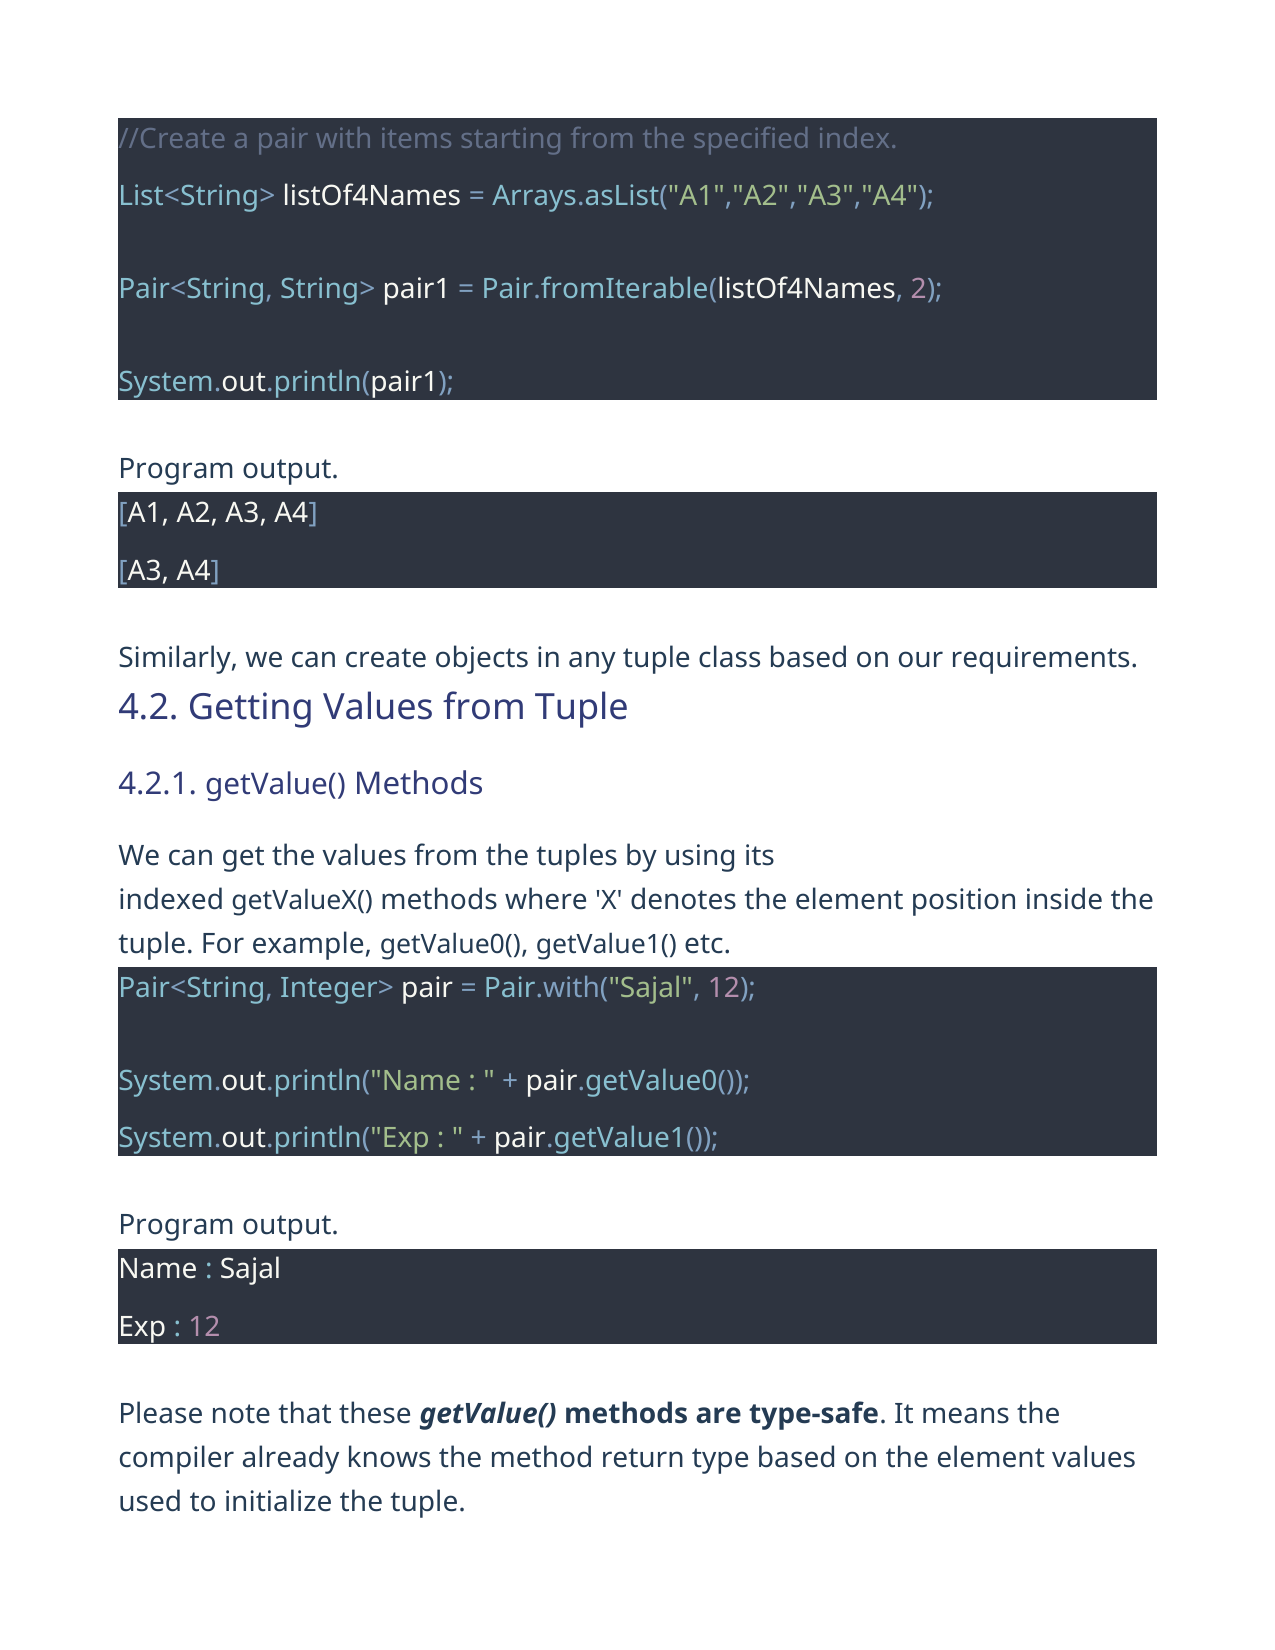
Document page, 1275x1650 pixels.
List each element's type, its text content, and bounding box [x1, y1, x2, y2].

text //Create a pair with items starting from the specified index. [118, 118, 1157, 156]
text System.out.println(pair1); [118, 361, 1157, 400]
text [A1, A2, A3, A4] [118, 492, 1157, 531]
text Please note that these getValue() methods are type-safe. It means the compiler already knows the method return type based on the element values used to initialize the tuple. [118, 1393, 1157, 1520]
text [A3, A4] [118, 550, 1157, 588]
text Pair<String, Integer> pair = Pair.with("Sajal", 12); [118, 967, 1157, 1006]
text List<String> listOf4Names = Arrays.asList("A1","A2","A3","A4"); [118, 176, 1157, 214]
text Program output. [118, 448, 1157, 487]
text Name : Sajal [118, 1249, 1157, 1287]
text System.out.println("Exp : " + pair.getValue1()); [118, 1118, 1157, 1156]
text Similarly, we can create objects in any tuple class based on our requirements. [118, 637, 1157, 675]
subtitle 4.2. Getting Values from Tuple [118, 681, 1157, 730]
text Program output. [118, 1205, 1157, 1243]
text Pair<String, String> pair1 = Pair.fromIterable(listOf4Names, 2); [118, 268, 1157, 307]
text Exp : 12 [118, 1306, 1157, 1344]
text System.out.println("Name : " + pair.getValue0()); [118, 1060, 1157, 1098]
text We can get the values from the tuples by using its indexed getValueX() methods where 'X' denotes the element position inside the tuple. For example, getValue0(), getValue1() etc. [118, 835, 1157, 962]
subtitle 4.2.1. getValue() Methods [118, 761, 1157, 804]
